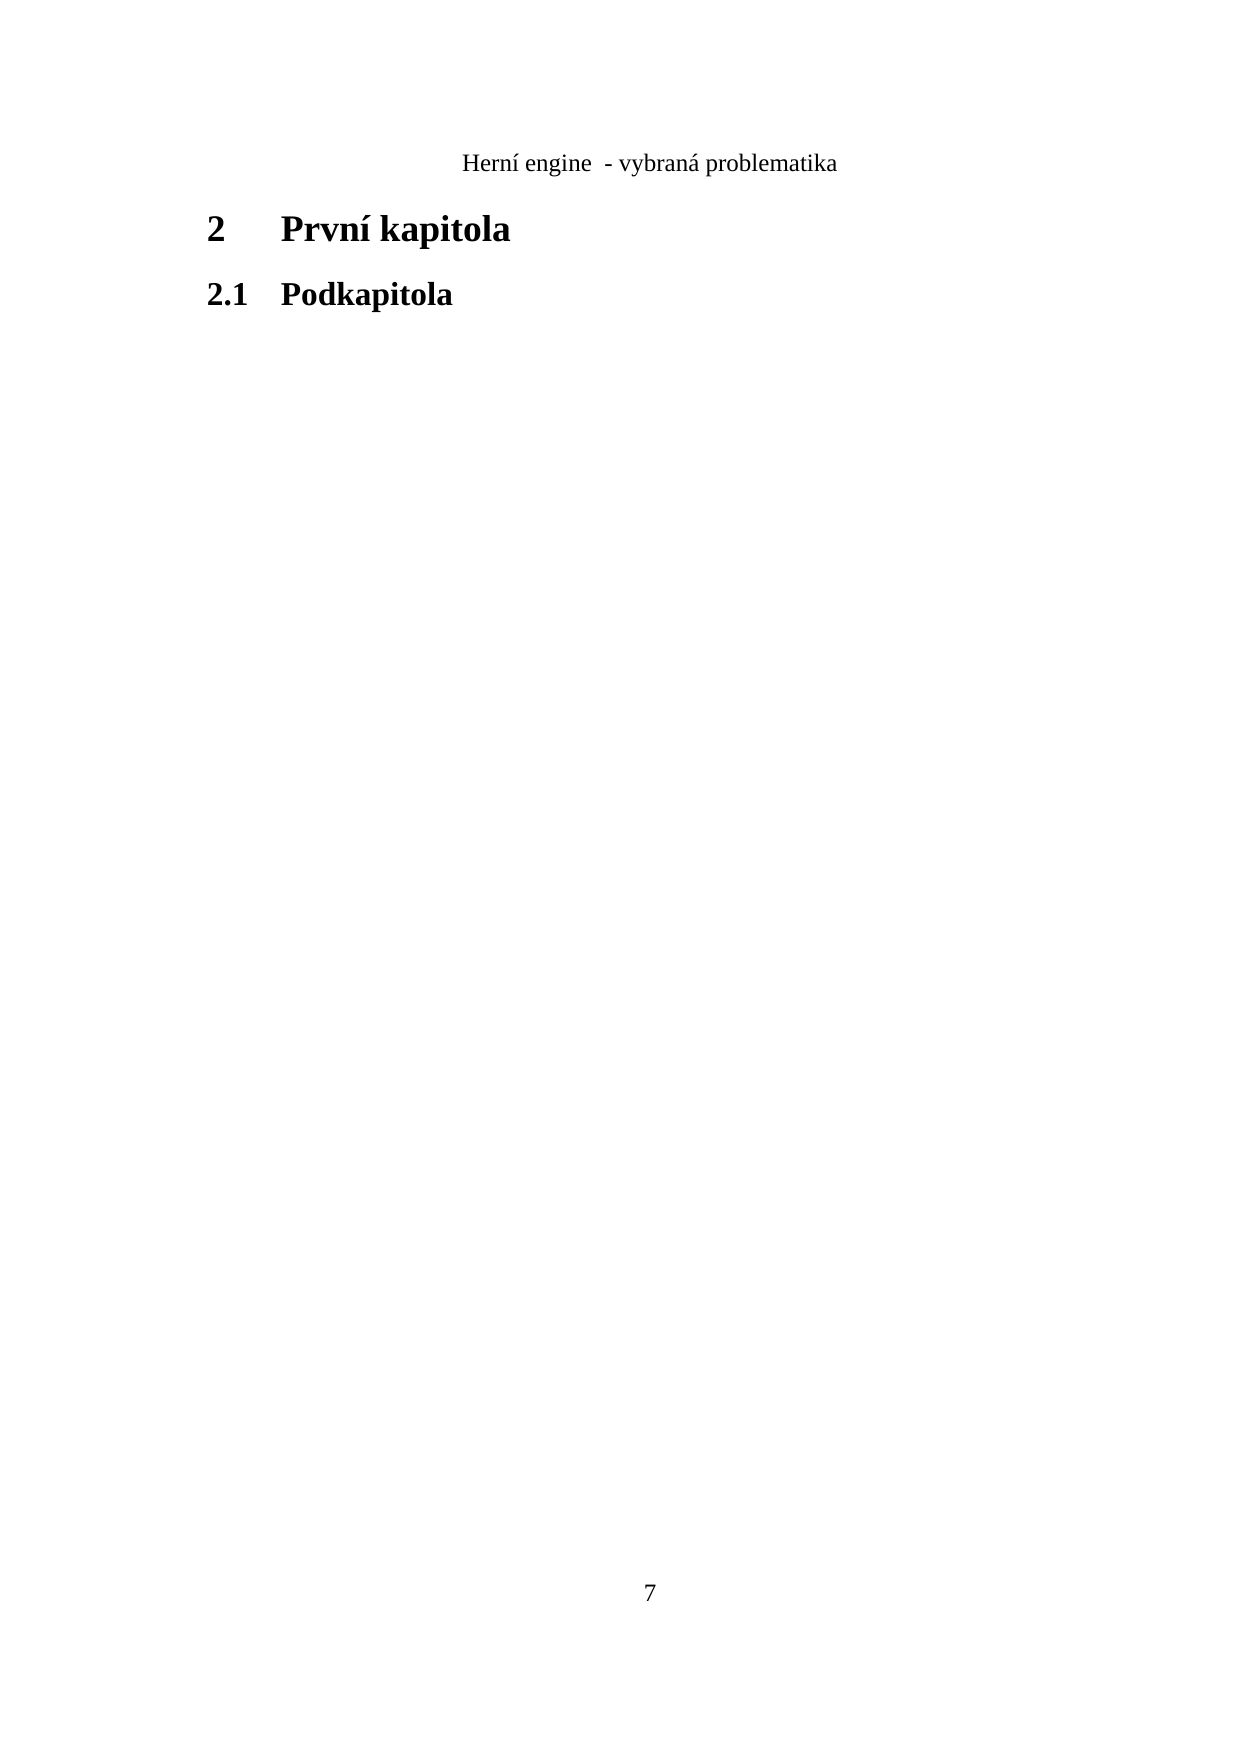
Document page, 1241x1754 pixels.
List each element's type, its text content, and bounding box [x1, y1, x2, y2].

subtitle První kapitola [207, 207, 1093, 250]
subtitle Podkapitola [207, 274, 1093, 313]
